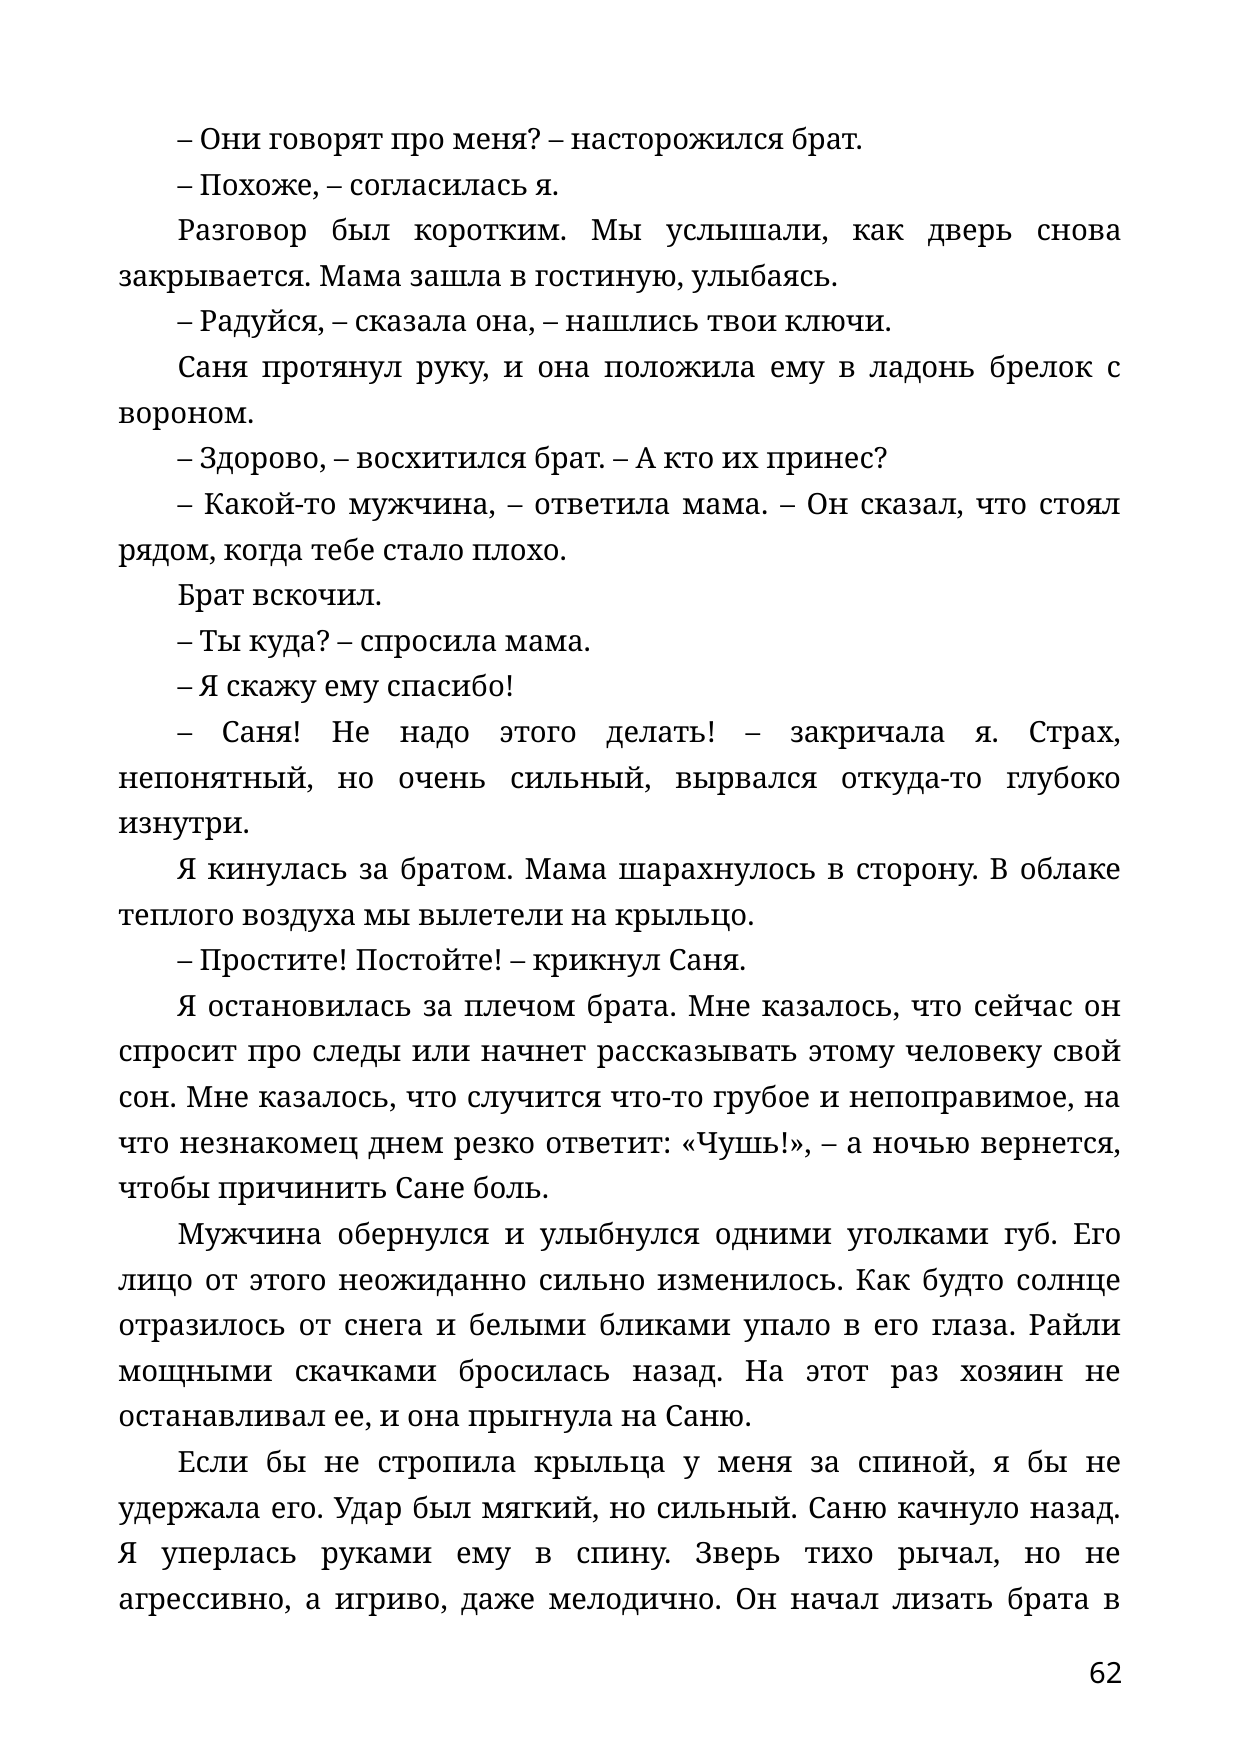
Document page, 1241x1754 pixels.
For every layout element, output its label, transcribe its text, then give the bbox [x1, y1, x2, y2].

text – Они говорят про меня? – насторожился брат. [118, 118, 1122, 158]
text – Радуйся, – сказала она, – нашлись твои ключи. [118, 301, 1122, 340]
text Мужчина обернулся и улыбнулся одними уголками губ. Его лицо от этого неожиданно сильно изменилось. Как будто солнце отразилось от снега и белыми бликами упало в его глаза. Райли мощными скачками бросилась назад. На этот раз хозяин не останавливал ее, и она прыгнула на Саню. [118, 1213, 1122, 1435]
text Брат вскочил. [118, 574, 1122, 614]
text Если бы не стропила крыльца у меня за спиной, я бы не удержала его. Удар был мягкий, но сильный. Саню качнуло назад. Я уперлась руками ему в спину. Зверь тихо рычал, но не агрессивно, а игриво, даже мелодично. Он начал лизать брата в [118, 1441, 1122, 1618]
text – Я скажу ему спасибо! [118, 666, 1122, 705]
text Разговор был коротким. Мы услышали, как дверь снова закрывается. Мама зашла в гостиную, улыбаясь. [118, 209, 1122, 295]
text – Какой-то мужчина, – ответила мама. – Он сказал, что стоял рядом, когда тебе стало плохо. [118, 483, 1122, 568]
text Саня протянул руку, и она положила ему в ладонь брелок с вороном. [118, 346, 1122, 432]
text – Ты куда? – спросила мама. [118, 620, 1122, 660]
text – Саня! Не надо этого делать! – закричала я. Страх, непонятный, но очень сильный, вырвался откуда-то глубоко изнутри. [118, 711, 1122, 842]
text – Здорово, – восхитился брат. – А кто их принес? [118, 437, 1122, 477]
text – Похоже, – согласилась я. [118, 164, 1122, 203]
text – Простите! Постойте! – крикнул Саня. [118, 939, 1122, 979]
text Я кинулась за братом. Мама шарахнулось в сторону. В облаке теплого воздуха мы вылетели на крыльцо. [118, 848, 1122, 933]
text Я остановилась за плечом брата. Мне казалось, что сейчас он спросит про следы или начнет рассказывать этому человеку свой сон. Мне казалось, что случится что-то грубое и непоправимое, на что незнакомец днем резко ответит: «Чушь!», – а ночью вернется, чтобы причинить Сане боль. [118, 985, 1122, 1207]
